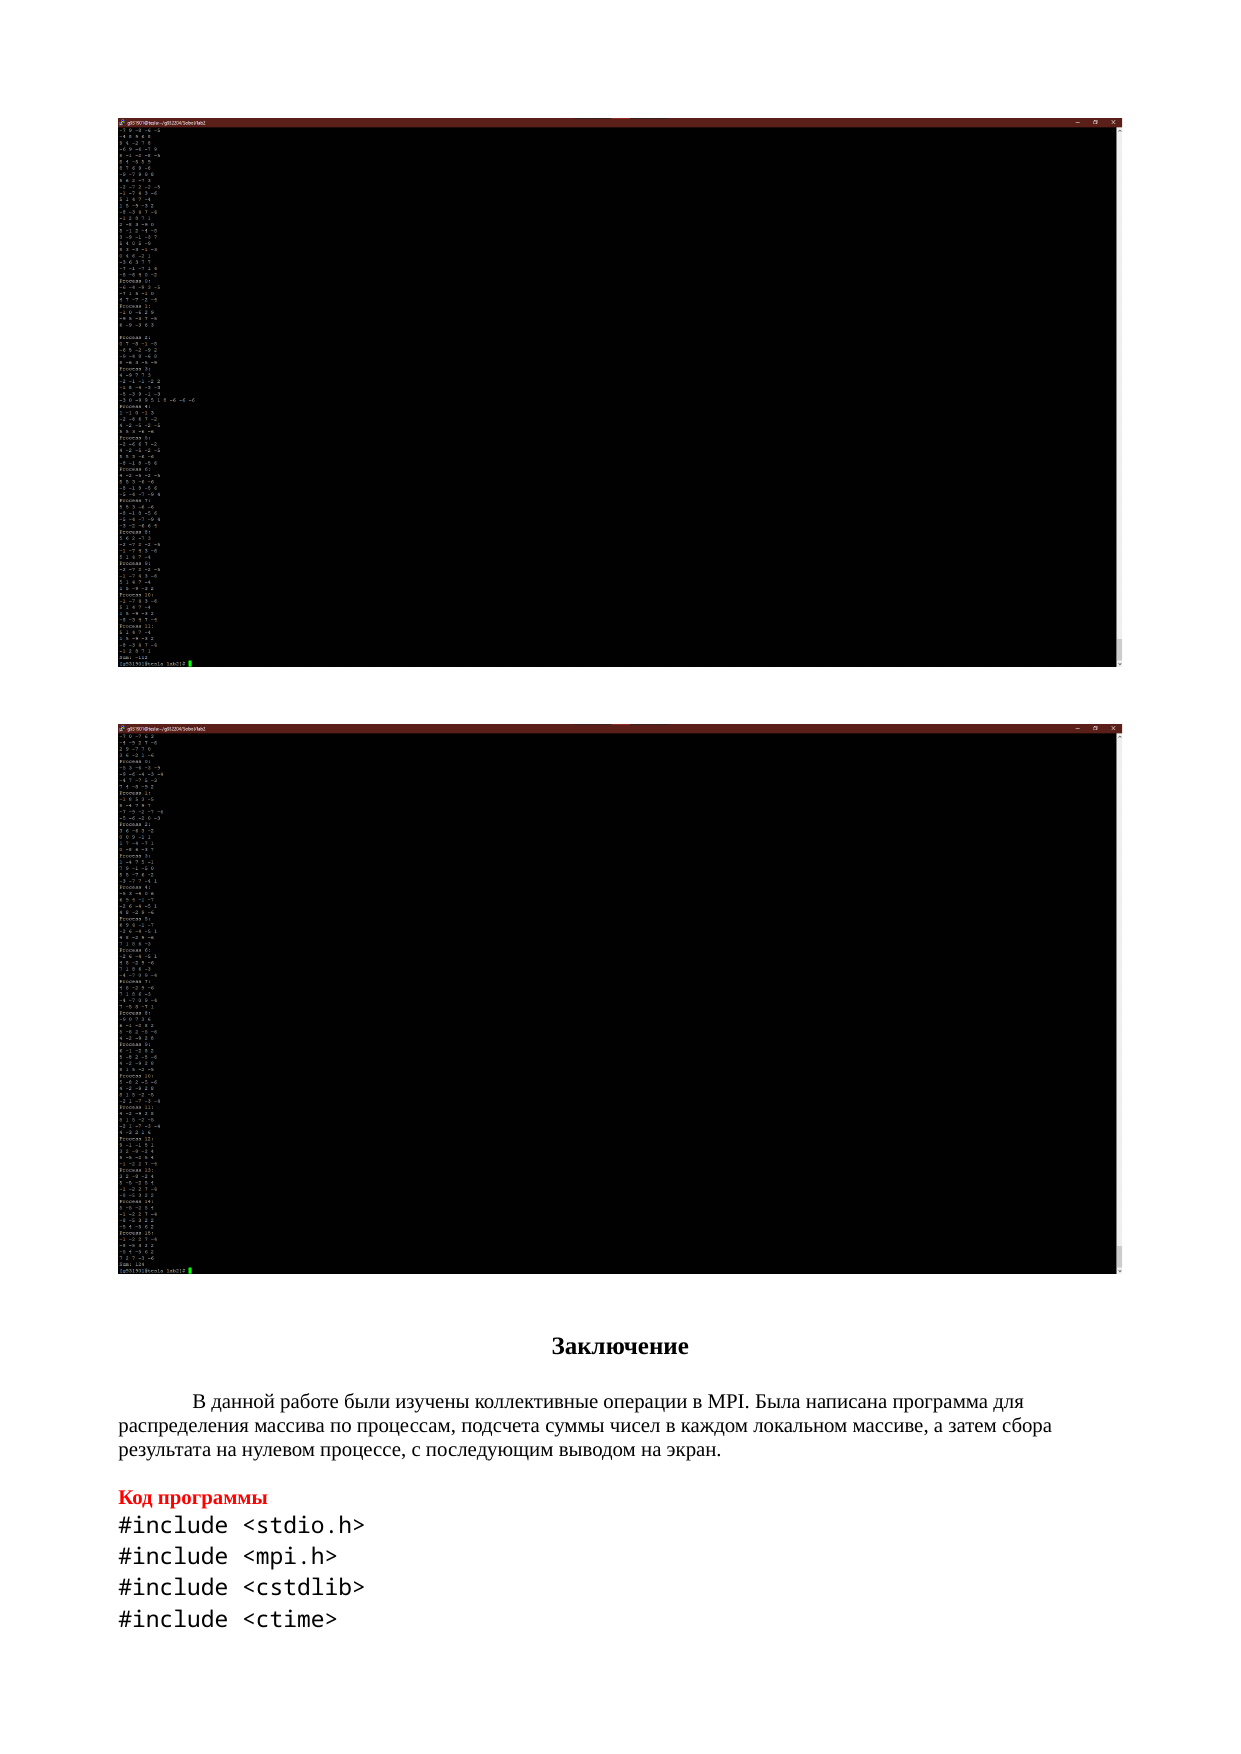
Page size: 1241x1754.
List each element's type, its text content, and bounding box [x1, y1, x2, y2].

text Код программы [118, 1485, 1122, 1509]
text #include <mpi.h> [118, 1540, 1122, 1571]
text #include <ctime> [118, 1603, 1122, 1634]
text #include <cstdlib> [118, 1571, 1122, 1603]
picture [118, 118, 1123, 667]
text #include <stdio.h> [118, 1509, 1122, 1540]
picture [118, 724, 1123, 1274]
text Заключение [118, 1331, 1122, 1360]
text В данной работе были изучены коллективные операции в MPI. Была написана программа для распределения массива по процессам, подсчета суммы чисел в каждом локальном массиве, а затем сбора результата на нулевом процессе, с последующим выводом на экран. [118, 1388, 1122, 1461]
